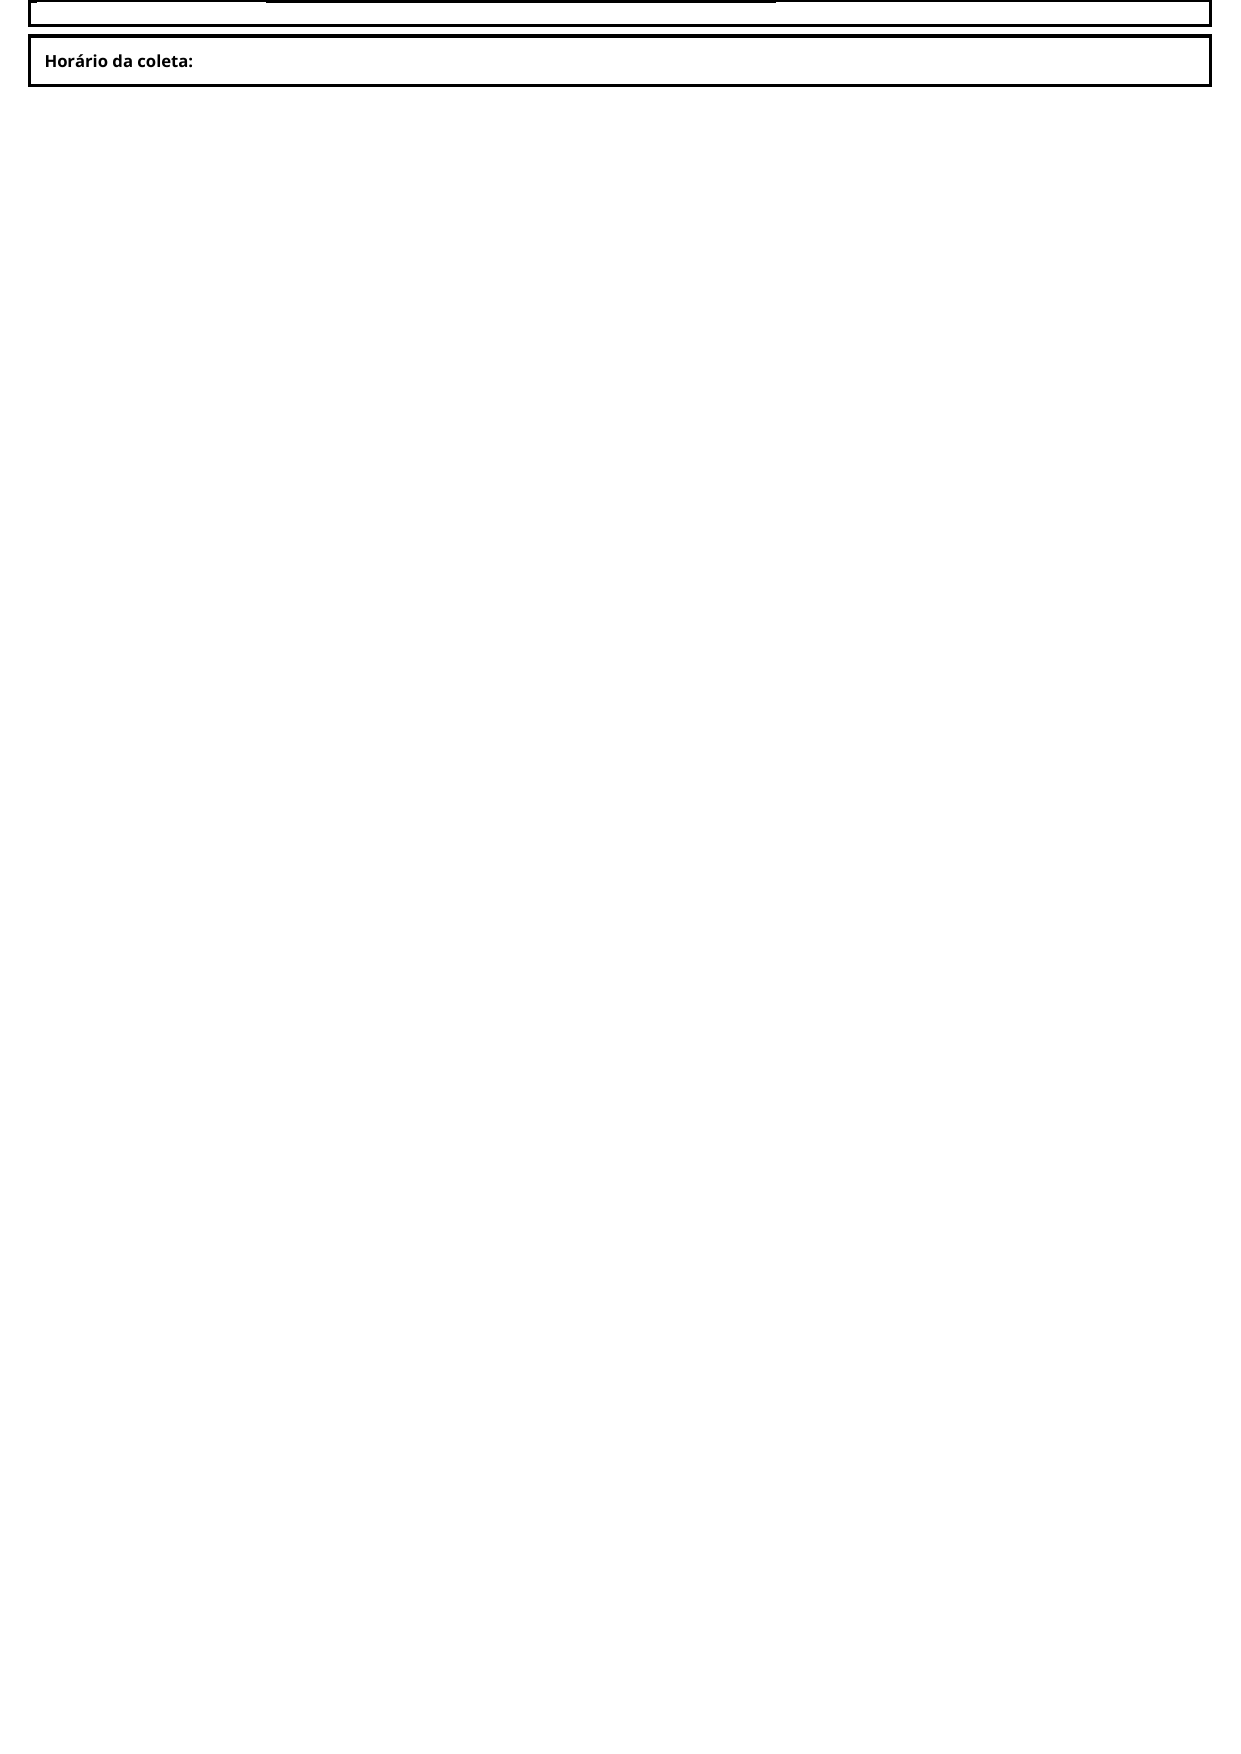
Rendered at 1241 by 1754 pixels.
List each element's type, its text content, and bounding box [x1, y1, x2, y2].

table_cell [635, 3, 762, 24]
table_cell [1058, 27, 1211, 34]
table_cell [391, 3, 605, 24]
table_cell [30, 27, 1058, 34]
table_cell [37, 2, 266, 24]
table_cell [762, 3, 776, 24]
table_cell [776, 2, 1209, 24]
table_cell Horário da coleta: [31, 38, 1209, 84]
table_cell [280, 3, 354, 24]
table_cell [605, 3, 635, 24]
table_cell [266, 3, 280, 24]
table_cell [31, 3, 37, 24]
table_cell [354, 3, 391, 24]
